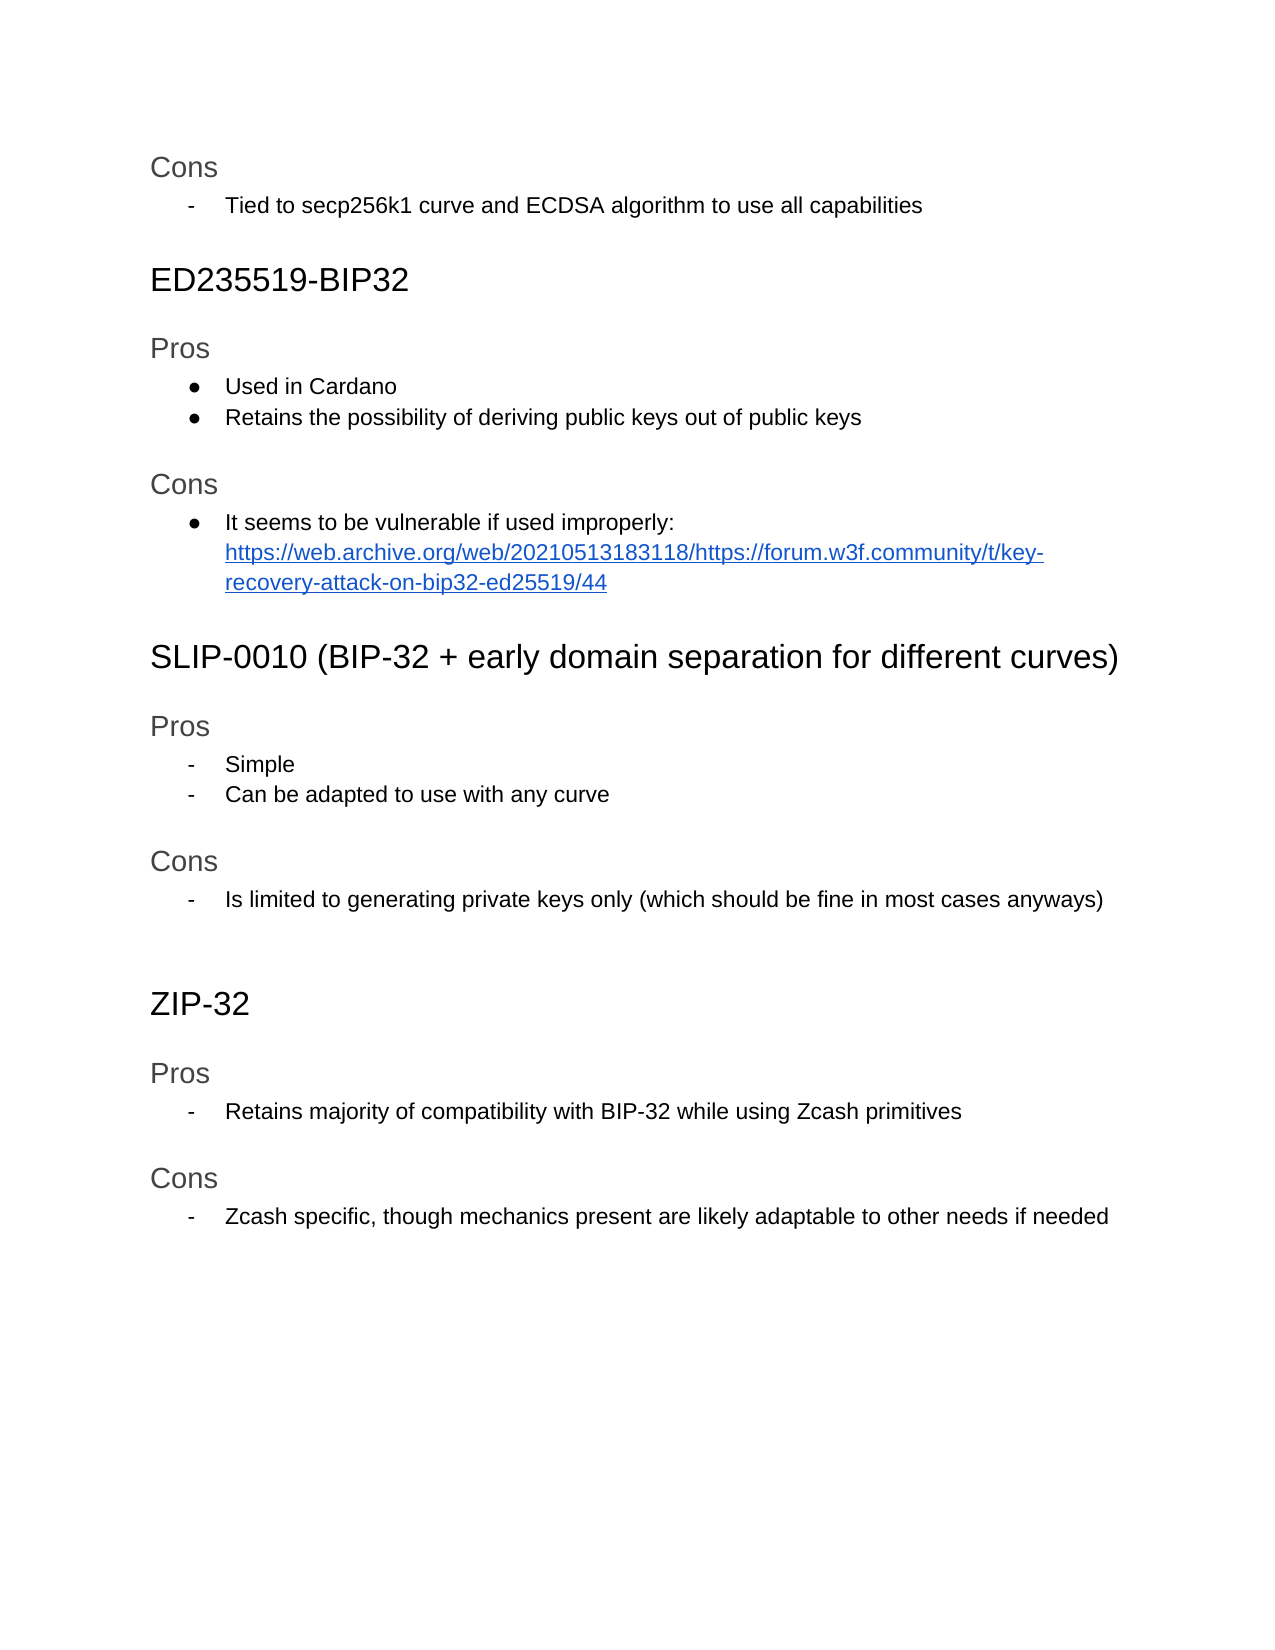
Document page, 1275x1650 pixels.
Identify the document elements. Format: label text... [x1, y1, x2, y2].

list Can be adapted to use with any curve [187, 781, 1125, 807]
list Used in Cardano [187, 373, 1125, 399]
subtitle Cons [150, 467, 1125, 501]
list Retains majority of compatibility with BIP-32 while using Zcash primitives [187, 1098, 1125, 1124]
list Tied to secp256k1 curve and ECDSA algorithm to use all capabilities [187, 192, 1125, 218]
subtitle Pros [150, 331, 1125, 365]
subtitle Cons [150, 1161, 1125, 1195]
list Zcash specific, though mechanics present are likely adaptable to other needs if needed [187, 1203, 1125, 1229]
subtitle Cons [150, 150, 1125, 183]
subtitle Pros [150, 709, 1125, 742]
list It seems to be vulnerable if used improperly: https://web.archive.org/web/20210513183118/https://forum.w3f.community/t/key-recovery-attack-on-bip32-ed25519/44 [187, 509, 1125, 596]
subtitle ZIP-32 [150, 984, 1125, 1023]
subtitle ED235519-BIP32 [150, 259, 1125, 298]
subtitle SLIP-0010 (BIP-32 + early domain separation for different curves) [150, 637, 1125, 675]
list Is limited to generating private keys only (which should be fine in most cases anyways) [187, 886, 1125, 913]
subtitle Cons [150, 844, 1125, 878]
list Retains the possibility of deriving public keys out of public keys [187, 403, 1125, 430]
subtitle Pros [150, 1056, 1125, 1089]
list Simple [187, 751, 1125, 777]
